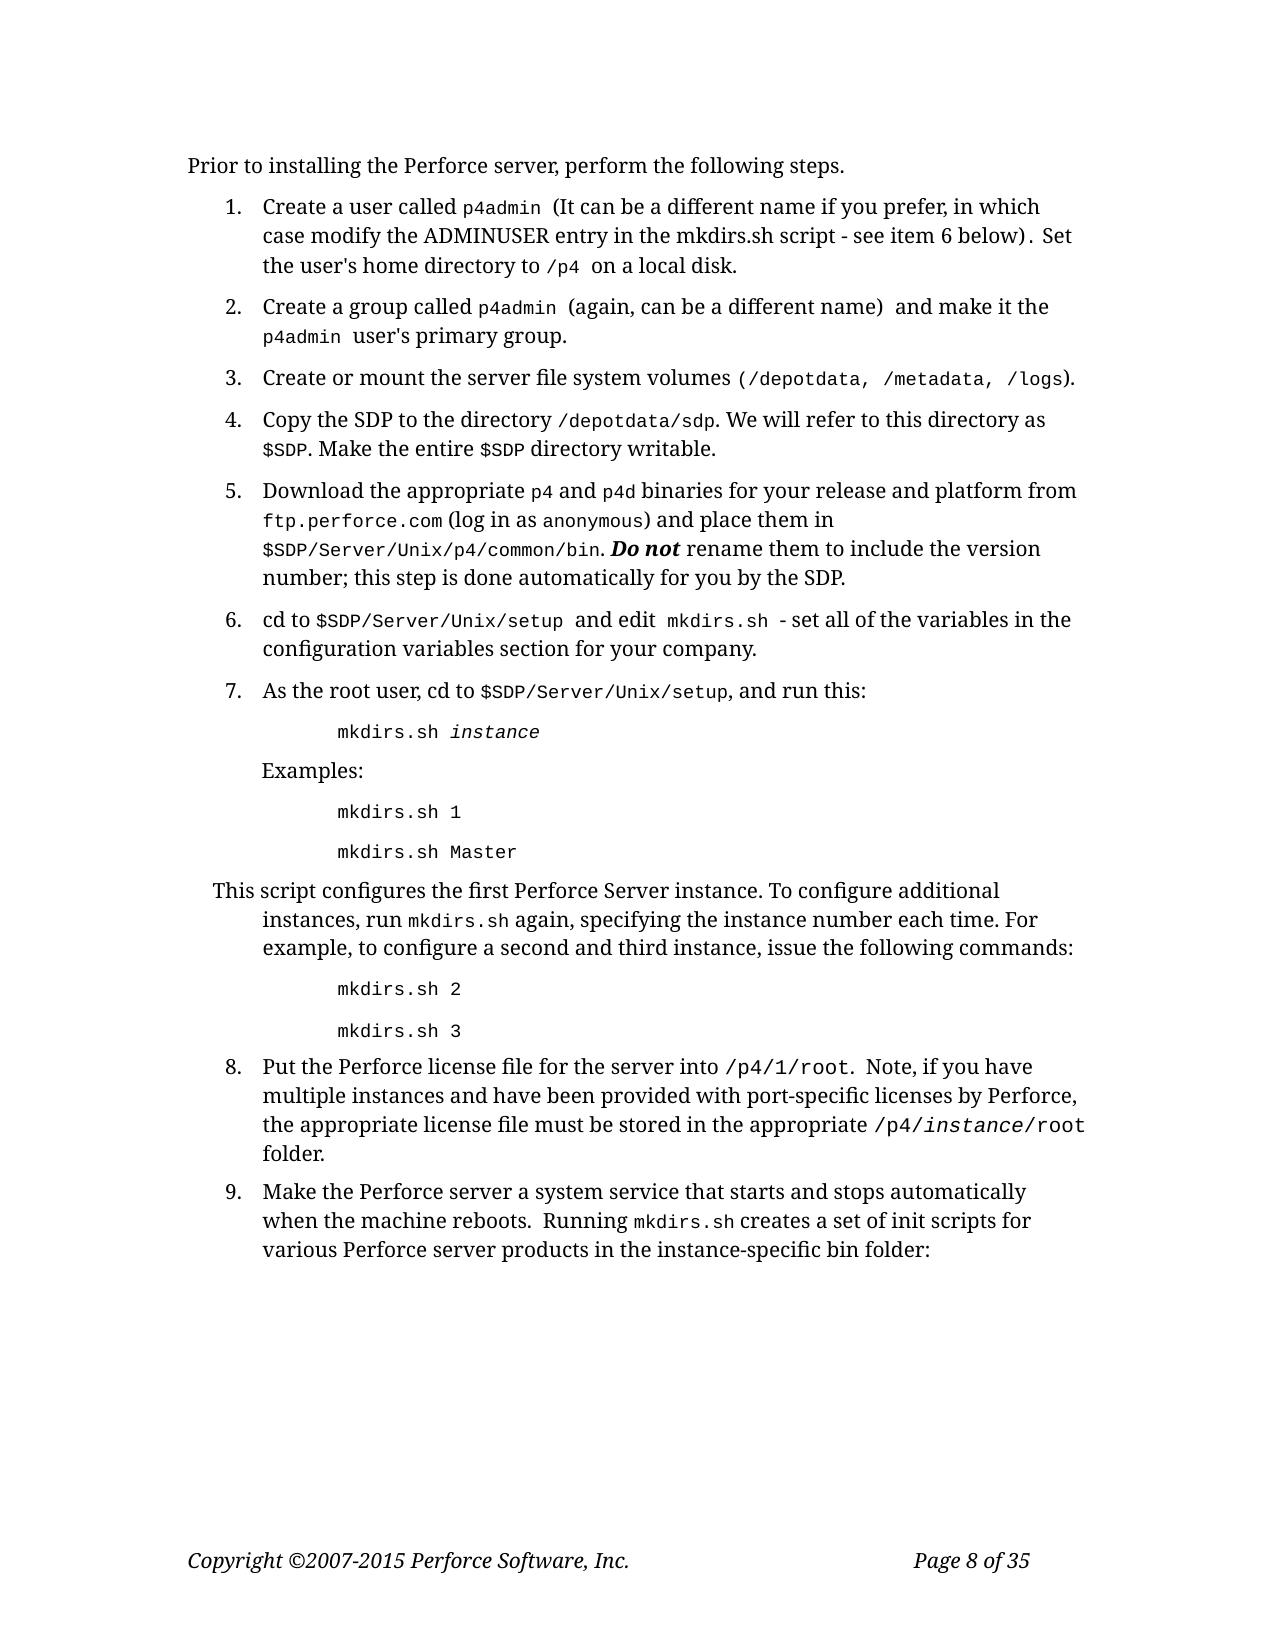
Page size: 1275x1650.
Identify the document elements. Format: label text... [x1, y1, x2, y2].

text mkdirs.sh 2 [262, 974, 1087, 1001]
list Make the Perforce server a system service that starts and stops automatically when the machine reboots. Running mkdirs.sh creates a set of init scripts for various Perforce server products in the instance-specific bin folder: [225, 1176, 1087, 1293]
text mkdirs.sh instance [262, 717, 1087, 744]
text mkdirs.sh 3 [232, 1014, 1087, 1043]
text Examples: [261, 756, 1087, 785]
list Create a user called p4admin (It can be a different name if you prefer, in which case modify the ADMINUSER entry in the mkdirs.sh script - see item 6 below). Set the user's home directory to /p4 on a local disk. [225, 192, 1087, 279]
text Prior to installing the Perforce server, perform the following steps. [187, 150, 1087, 179]
list Create a group called p4admin (again, can be a different name) and make it the p4admin user's primary group. [225, 292, 1087, 350]
text This script configures the first Perforce Server instance. To configure additional instances, run mkdirs.sh again, specifying the instance number each time. For example, to configure a second and third instance, issue the following commands: [212, 876, 1087, 962]
list cd to $SDP/Server/Unix/setup and edit mkdirs.sh - set all of the variables in the configuration variables section for your company. [225, 604, 1087, 662]
list Copy the SDP to the directory /depotdata/sdp. We will refer to this directory as $SDP. Make the entire $SDP directory writable. [225, 404, 1087, 462]
list As the root user, cd to $SDP/Server/Unix/setup, and run this: [225, 675, 1087, 704]
list Create or mount the server file system volumes (/depotdata, /metadata, /logs). [225, 362, 1087, 392]
text mkdirs.sh 1 [262, 797, 1087, 824]
list Download the appropriate p4 and p4d binaries for your release and platform from ftp.perforce.com (log in as anonymous) and place them in $SDP/Server/Unix/p4/common/bin. Do not rename them to include the version number; this step is done automatically for you by the SDP. [225, 475, 1087, 592]
text mkdirs.sh Master [262, 837, 1087, 864]
list Put the Perforce license file for the server into /p4/1/root. Note, if you have multiple instances and have been provided with port-specific licenses by Perforce, the appropriate license file must be stored in the appropriate /p4/instance/root folder. [225, 1051, 1087, 1168]
